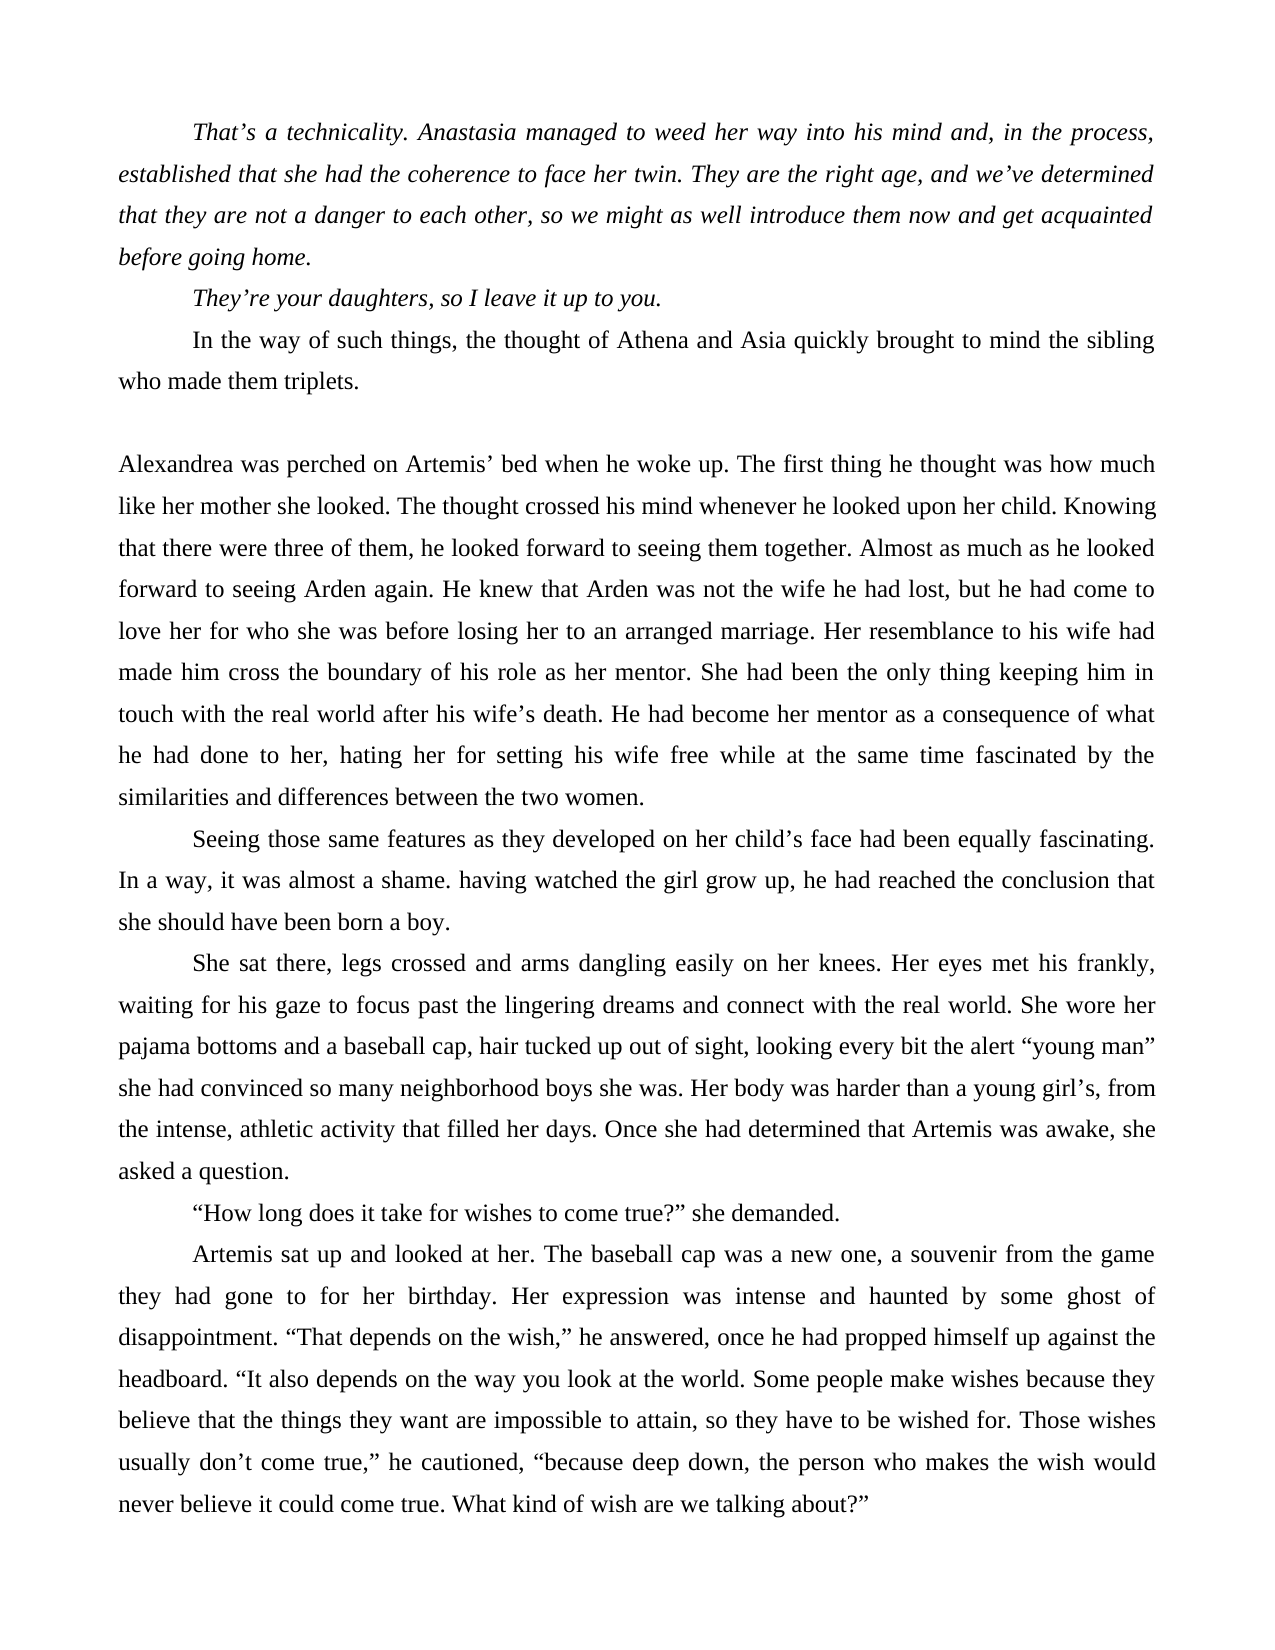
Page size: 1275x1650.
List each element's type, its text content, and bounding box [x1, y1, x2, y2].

text “How long does it take for wishes to come true?” she demanded. [118, 1199, 1157, 1226]
text Seeing those same features as they developed on her child’s face had been equally fascinating. In a way, it was almost a shame. having watched the girl grow up, he had reached the conclusion that she should have been born a boy. [118, 825, 1157, 936]
text In the way of such things, the thought of Athena and Asia quickly brought to mind the sibling who made them triplets. [118, 326, 1157, 395]
text Alexandrea was perched on Artemis’ bed when he woke up. The first thing he thought was how much like her mother she looked. The thought crossed his mind whenever he looked upon her child. Knowing that there were three of them, he looked forward to seeing them together. Almost as much as he looked forward to seeing Arden again. He knew that Arden was not the wife he had lost, but he had come to love her for who she was before losing her to an arranged marriage. Her resemblance to his wife had made him cross the boundary of his role as her mentor. She had been the only thing keeping him in touch with the real world after his wife’s death. He had become her mentor as a consequence of what he had done to her, hating her for setting his wife free while at the same time fascinated by the similarities and differences between the two women. [118, 451, 1157, 811]
text Artemis sat up and looked at her. The baseball cap was a new one, a souvenir from the game they had gone to for her birthday. Her expression was intense and haunted by some ghost of disappointment. “That depends on the wish,” he answered, once he had propped himself up against the headboard. “It also depends on the way you look at the world. Some people make wishes because they believe that the things they want are impossible to attain, so they have to be wished for. Those wishes usually don’t come true,” he cautioned, “because deep down, the person who makes the wish would never believe it could come true. What kind of wish are we talking about?” [118, 1240, 1157, 1517]
text They’re your daughters, so I leave it up to you. [118, 284, 1157, 312]
text She sat there, legs crossed and arms dangling easily on her knees. Her eyes met his frankly, waiting for his gaze to focus past the lingering dreams and connect with the real world. She wore her pajama bottoms and a baseball cap, hair tucked up out of sight, looking every bit the alert “young man” she had convinced so many neighborhood boys she was. Her body was harder than a young girl’s, from the intense, athletic activity that filled her days. Once she had determined that Artemis was awake, she asked a question. [118, 949, 1157, 1185]
text That’s a technicality. Anastasia managed to weed her way into his mind and, in the process, established that she had the coherence to face her twin. They are the right age, and we’ve determined that they are not a danger to each other, so we might as well introduce them now and get acquainted before going home. [118, 118, 1157, 271]
